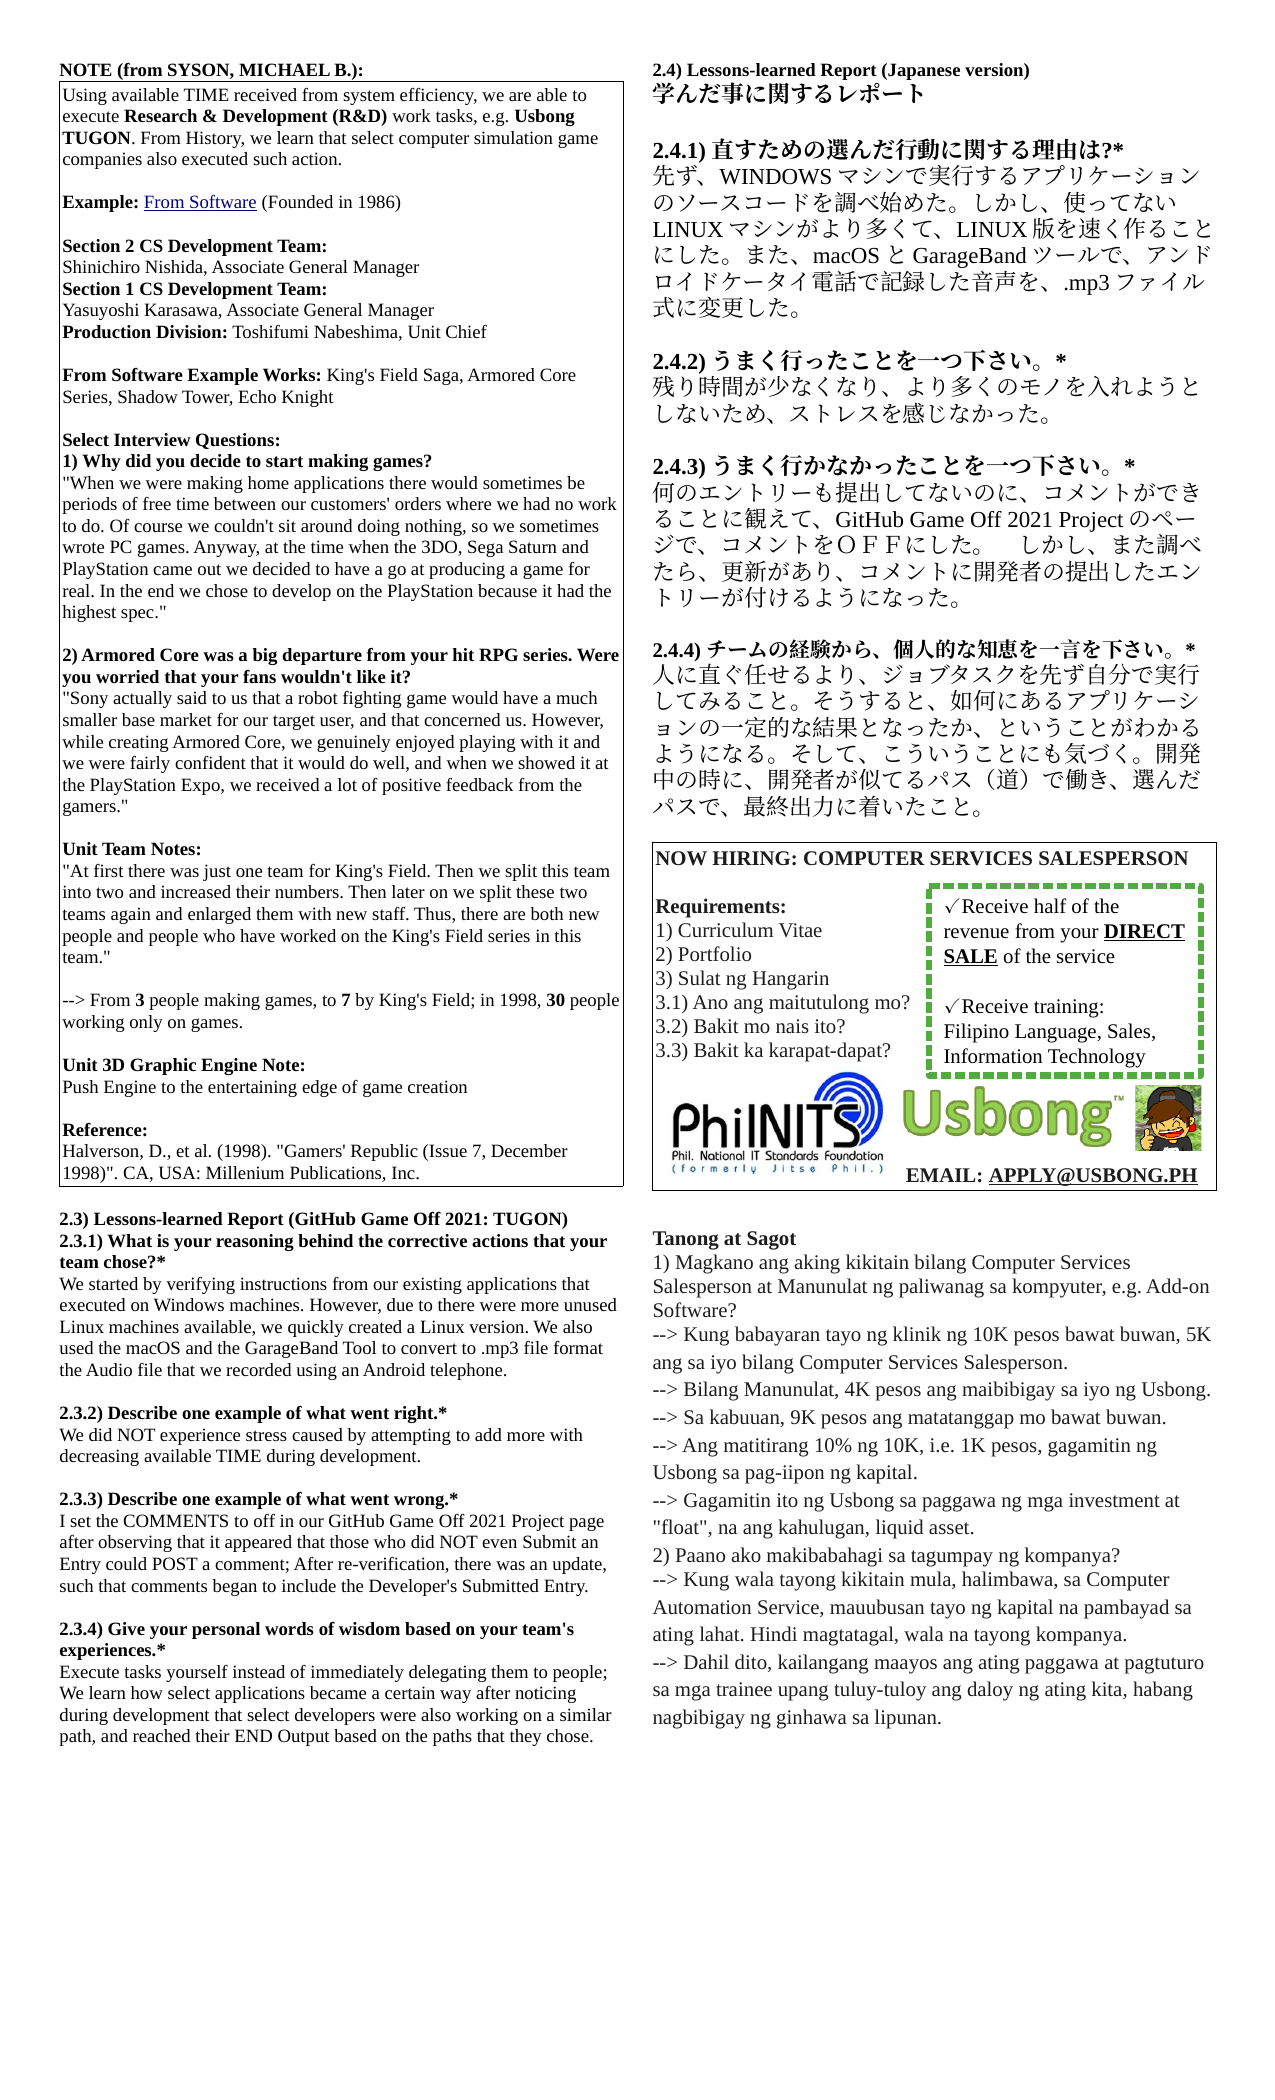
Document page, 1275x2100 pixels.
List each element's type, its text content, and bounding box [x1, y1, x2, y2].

text We started by verifying instructions from our existing applications that executed on Windows machines. However, due to there were more unused Linux machines available, we quickly created a Linux version. We also used the macOS and the GarageBand Tool to convert to .mp3 file format the Audio file that we recorded using an Android telephone. [59, 1273, 623, 1380]
picture [665, 1068, 890, 1177]
table_header NOW HIRING: COMPUTER SERVICES SALESPERSON Requirements: 1) Curriculum Vitae 2) Portfolio 3) Sulat ng Hangarin 3.1) Ano ang maitutulong mo? 3.2) Bakit mo nais ito? 3.3) Bakit ka karapat-dapat? EMAIL: APPLY@USBONG.PH [653, 843, 1216, 1190]
subtitle 学んだ事に関するレポート [652, 81, 1216, 107]
text NOTE (from SYSON, MICHAEL B.): [59, 59, 623, 81]
text --> Kung wala tayong kikitain mula, halimbawa, sa Computer Automation Service, mauubusan tayo ng kapital na pambayad sa ating lahat. Hindi magtatagal, wala na tayong kompanya. --> Dahil dito, kailangang maayos ang ating paggawa at pagtuturo sa mga trainee upang tuluy-tuloy ang daloy ng ating kita, habang nagbibigay ng ginhawa sa lipunan. [652, 1567, 1216, 1729]
text --> Kung babayaran tayo ng klinik ng 10K pesos bawat buwan, 5K ang sa iyo bilang Computer Services Salesperson. --> Bilang Manunulat, 4K pesos ang maibibigay sa iyo ng Usbong. --> Sa kabuuan, 9K pesos ang matatanggap mo bawat buwan. --> Ang matitirang 10% ng 10K, i.e. 1K pesos, gagamitin ng Usbong sa pag-iipon ng kapital. --> Gagamitin ito ng Usbong sa paggawa ng mga investment at "float", na ang kahulugan, liquid asset. [652, 1322, 1216, 1539]
text 2.4.1) 直すための選んだ行動に関する理由は?* [652, 137, 1216, 163]
text 2.3.2) Describe one example of what went right.* [59, 1402, 623, 1423]
text 2.3.3) Describe one example of what went wrong.* [59, 1488, 623, 1510]
subtitle 2) Paano ako makibabahagi sa tagumpay ng kompanya? [652, 1543, 1216, 1567]
text 残り時間が少なくなり、より多くのモノを入れようとしないため、ストレスを感じなかった。 [652, 374, 1216, 427]
text 人に直ぐ任せるより、ジョブタスクを先ず自分で実行してみること。そうすると、如何にあるアプリケーションの一定的な結果となったか、ということがわかるようになる。そして、こういうことにも気づく。開発中の時に、開発者が似てるパス（道）で働き、選んだパスで、最終出力に着いたこと。 [652, 662, 1216, 820]
text 2.4.4) チームの経験から、個人的な知恵を一言を下さい。* [652, 638, 1216, 662]
text 2.4.2) うまく行ったことを一つ下さい。* [652, 348, 1216, 374]
text I set the COMMENTS to off in our GitHub Game Off 2021 Project page after observing that it appeared that those who did NOT even Submit an Entry could POST a comment; After re-verification, there was an update, such that comments began to include the Developer's Submitted Entry. [59, 1510, 623, 1596]
text 2.3.4) Give your personal words of wisdom based on your team's experiences.* [59, 1618, 623, 1661]
text We did NOT experience stress caused by attempting to add more with decreasing available TIME during development. [59, 1423, 623, 1467]
text 先ず、WINDOWSマシンで実行するアプリケーションのソースコードを調べ始めた。しかし、使ってないLINUXマシンがより多くて、LINUX版を速く作ることにした。また、macOSとGarageBandツールで、アンドロイドケータイ電話で記録した音声を、.mp3ファイル式に変更した。 [652, 163, 1216, 322]
subtitle 1) Magkano ang aking kikitain bilang Computer Services Salesperson at Manunulat ng paliwanag sa kompyuter, e.g. Add-on Software? [652, 1250, 1216, 1322]
text 2.3) Lessons-learned Report (GitHub Game Off 2021: TUGON) [59, 1208, 623, 1229]
picture [1135, 1085, 1202, 1151]
picture [903, 1086, 1124, 1147]
text 2.3.1) What is your reasoning behind the corrective actions that your team chose?* [59, 1229, 623, 1273]
text 何のエントリーも提出してないのに、コメントができることに観えて、GitHub Game Off 2021 Projectのページで、コメントをＯＦＦにした。 しかし、また調べたら、更新があり、コメントに開発者の提出したエントリーが付けるようになった。 [652, 480, 1216, 612]
text 2.4.3) うまく行かなかったことを一つ下さい。* [652, 453, 1216, 480]
text Execute tasks yourself instead of immediately delegating them to people; We learn how select applications became a certain way after noticing during development that select developers were also working on a similar path, and reached their END Output based on the paths that they chose. [59, 1661, 623, 1747]
text 2.4) Lessons-learned Report (Japanese version) [652, 59, 1216, 81]
table_header Using available TIME received from system efficiency, we are able to execute Research & Development (R&D) work tasks, e.g. Usbong TUGON. From History, we learn that select computer simulation game companies also executed such action. Example: From Software (Founded in 1986) Section 2 CS Development Team: Shinichiro Nishida, Associate General Manager Section 1 CS Development Team: Yasuyoshi Karasawa, Associate General Manager Production Division: Toshifumi Nabeshima, Unit Chief From Software Example Works: King's Field Saga, Armored Core Series, Shadow Tower, Echo Knight Select Interview Questions: 1) Why did you decide to start making games? "When we were making home applications there would sometimes be periods of free time between our customers' orders where we had no work to do. Of course we couldn't sit around doing nothing, so we sometimes wrote PC games. Anyway, at the time when the 3DO, Sega Saturn and PlayStation came out we decided to have a go at producing a game for real. In the end we chose to develop on the PlayStation because it had the highest spec." 2) Armored Core was a big departure from your hit RPG series. Were you worried that your fans wouldn't like it? "Sony actually said to us that a robot fighting game would have a much smaller base market for our target user, and that concerned us. However, while creating Armored Core, we genuinely enjoyed playing with it and we were fairly confident that it would do well, and when we showed it at the PlayStation Expo, we received a lot of positive feedback from the gamers." Unit Team Notes: "At first there was just one team for King's Field. Then we split this team into two and increased their numbers. Then later on we split these two teams again and enlarged them with new staff. Thus, there are both new people and people who have worked on the King's Field series in this team." --> From 3 people making games, to 7 by King's Field; in 1998, 30 people working only on games. Unit 3D Graphic Engine Note: Push Engine to the entertaining edge of game creation Reference: Halverson, D., et al. (1998). "Gamers' Republic (Issue 7, December 1998)". CA, USA: Millenium Publications, Inc. [60, 82, 623, 1186]
subtitle Tanong at Sagot [652, 1226, 1216, 1250]
